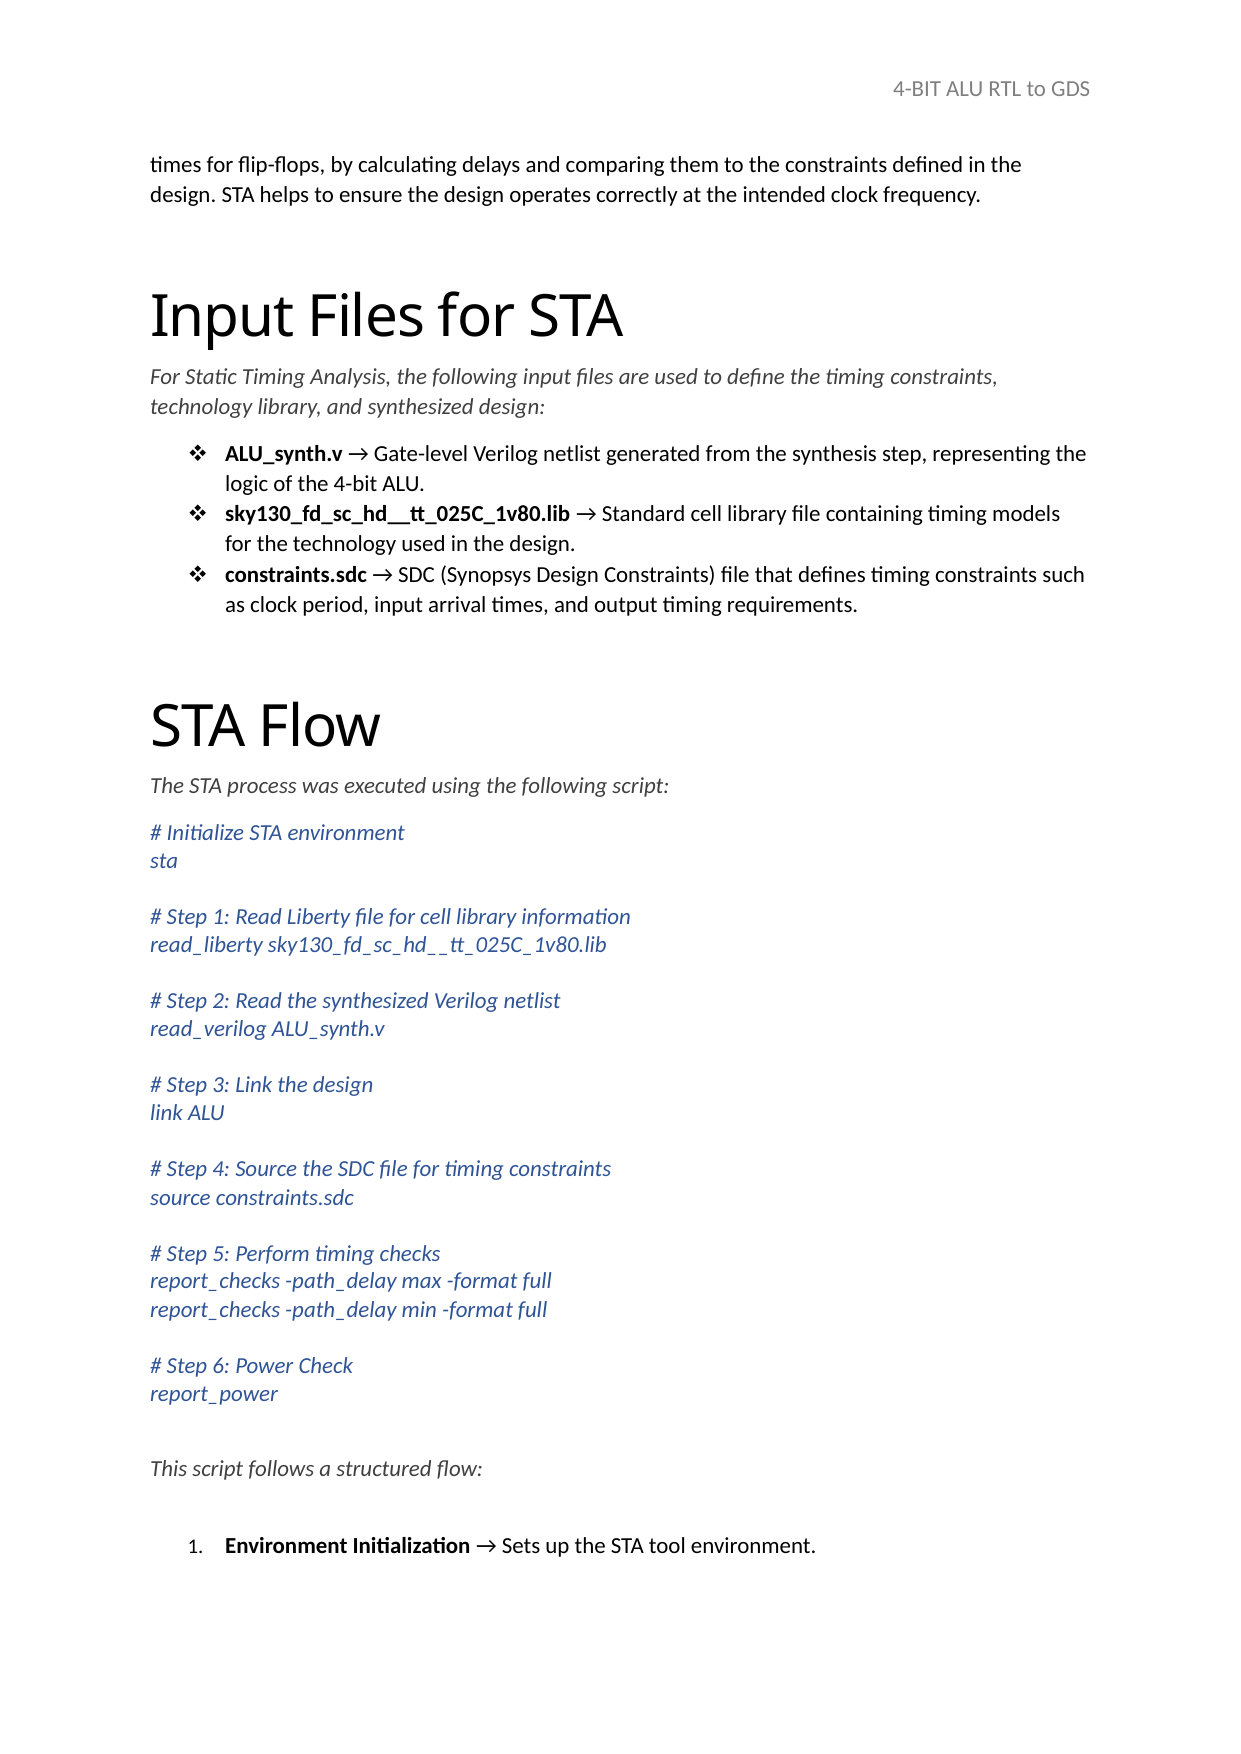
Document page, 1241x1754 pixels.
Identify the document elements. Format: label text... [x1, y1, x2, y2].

text # Step 3: Link the design [150, 1071, 1090, 1098]
text sta [150, 846, 1090, 874]
text # Step 1: Read Liberty file for cell library information [150, 902, 1090, 930]
text report_checks -path_delay min -format full [150, 1295, 1090, 1323]
text read_verilog ALU_synth.v [150, 1014, 1090, 1042]
text link ALU [150, 1098, 1090, 1127]
text # Step 4: Source the SDC file for timing constraints [150, 1154, 1090, 1183]
title Input Files for STA [150, 274, 1090, 353]
text report_checks -path_delay max -format full [150, 1267, 1090, 1295]
text source constraints.sdc [150, 1183, 1090, 1211]
text read_liberty sky130_fd_sc_hd__tt_025C_1v80.lib [150, 930, 1090, 958]
list Environment Initialization → Sets up the STA tool environment. [187, 1531, 1090, 1559]
text # Step 2: Read the synthesized Verilog netlist [150, 986, 1090, 1014]
list constraints.sdc → SDC (Synopsys Design Constraints) file that defines timing constraints such as clock period, input arrival times, and output timing requirements. [187, 560, 1090, 618]
list ALU_synth.v → Gate-level Verilog netlist generated from the synthesis step, representing the logic of the 4-bit ALU. [187, 439, 1090, 497]
text # Initialize STA environment [150, 818, 1090, 846]
list sky130_fd_sc_hd__tt_025C_1v80.lib → Standard cell library file containing timing models for the technology used in the design. [187, 499, 1090, 557]
text This script follows a structured flow: [150, 1454, 1090, 1512]
text # Step 5: Perform timing checks [150, 1239, 1090, 1267]
text For Static Timing Analysis, the following input files are used to define the timing constraints, technology library, and synthesized design: [150, 362, 1090, 420]
text report_power [150, 1379, 1090, 1407]
text # Step 6: Power Check [150, 1351, 1090, 1379]
text The STA process was executed using the following script: [150, 771, 1090, 799]
title STA Flow [150, 684, 1090, 763]
text times for flip-flops, by calculating delays and comparing them to the constraints defined in the design. STA helps to ensure the design operates correctly at the intended clock frequency. [150, 150, 1090, 208]
